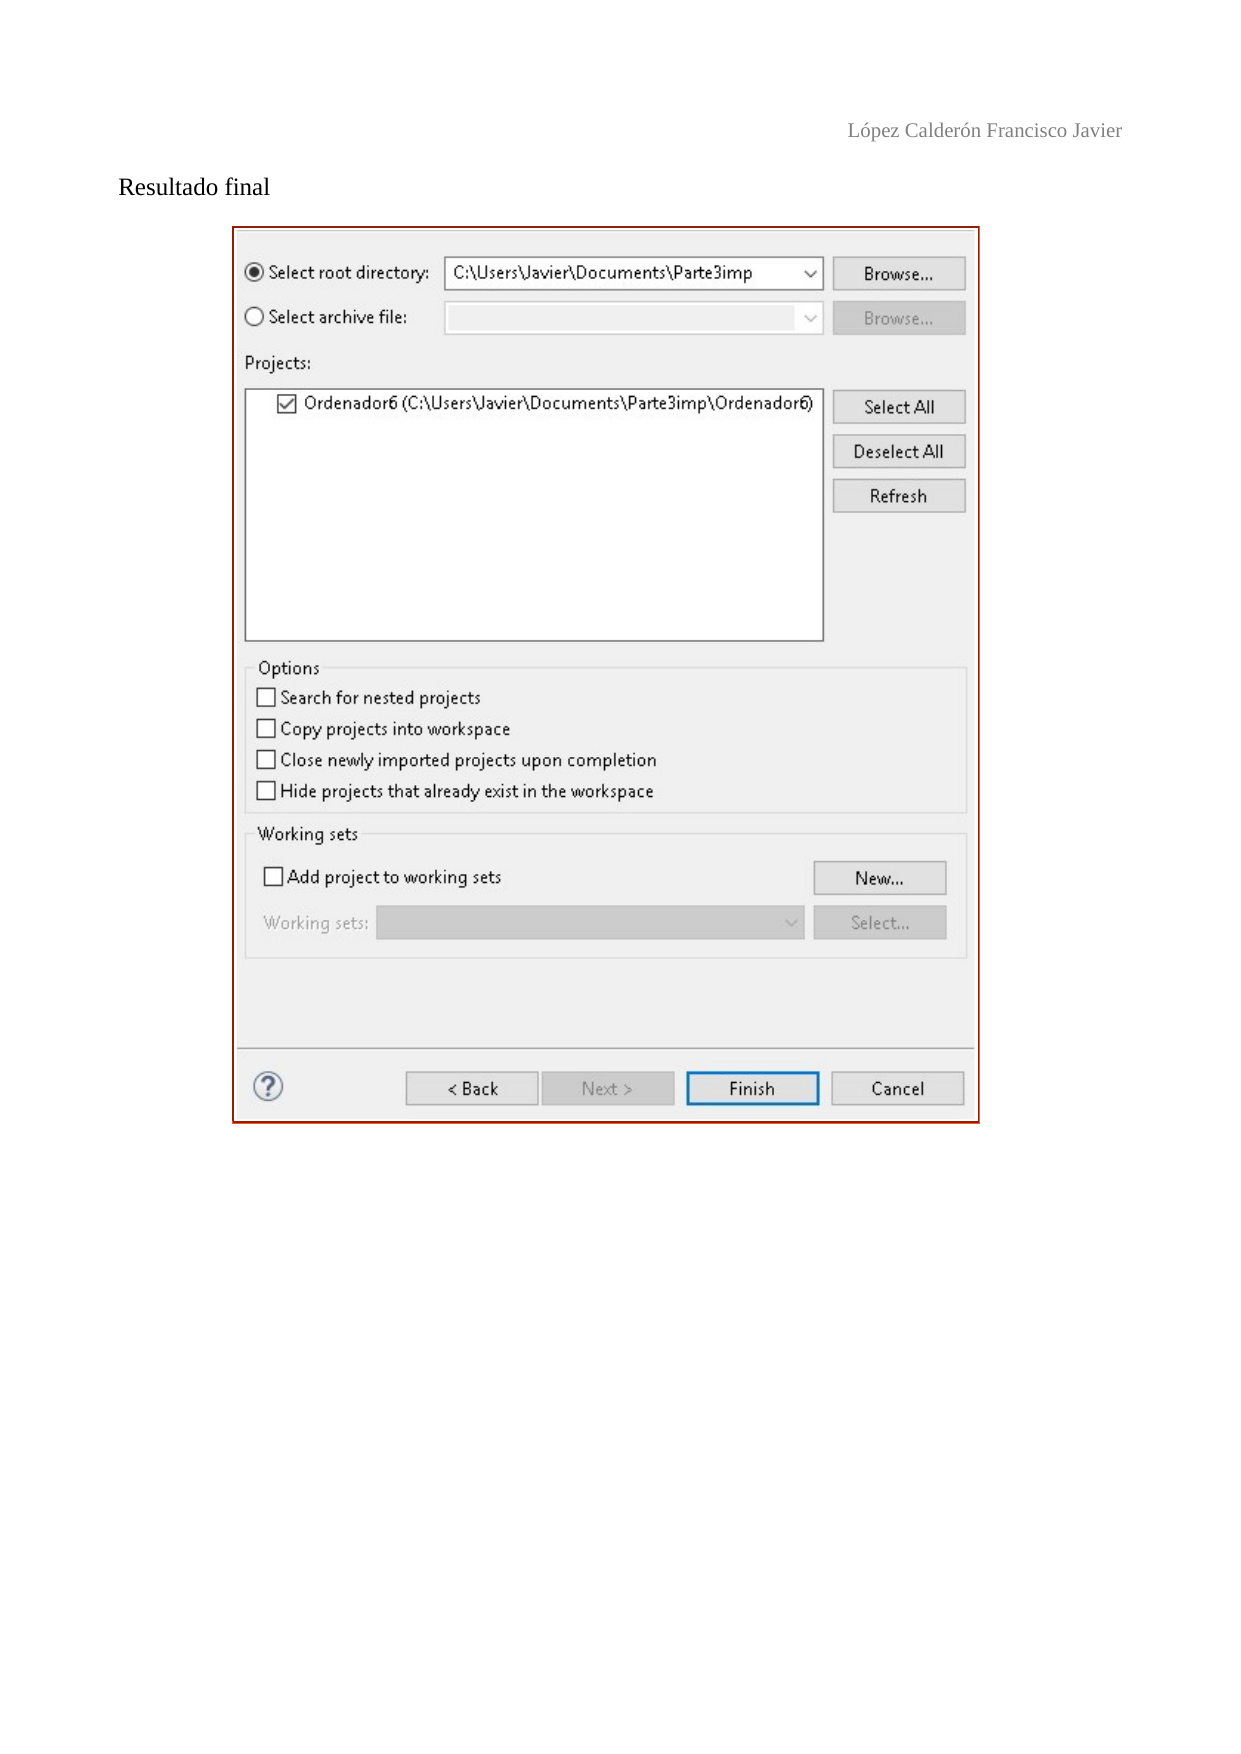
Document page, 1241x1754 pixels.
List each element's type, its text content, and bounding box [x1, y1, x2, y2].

text Resultado final [118, 172, 1122, 200]
picture [236, 230, 975, 1119]
